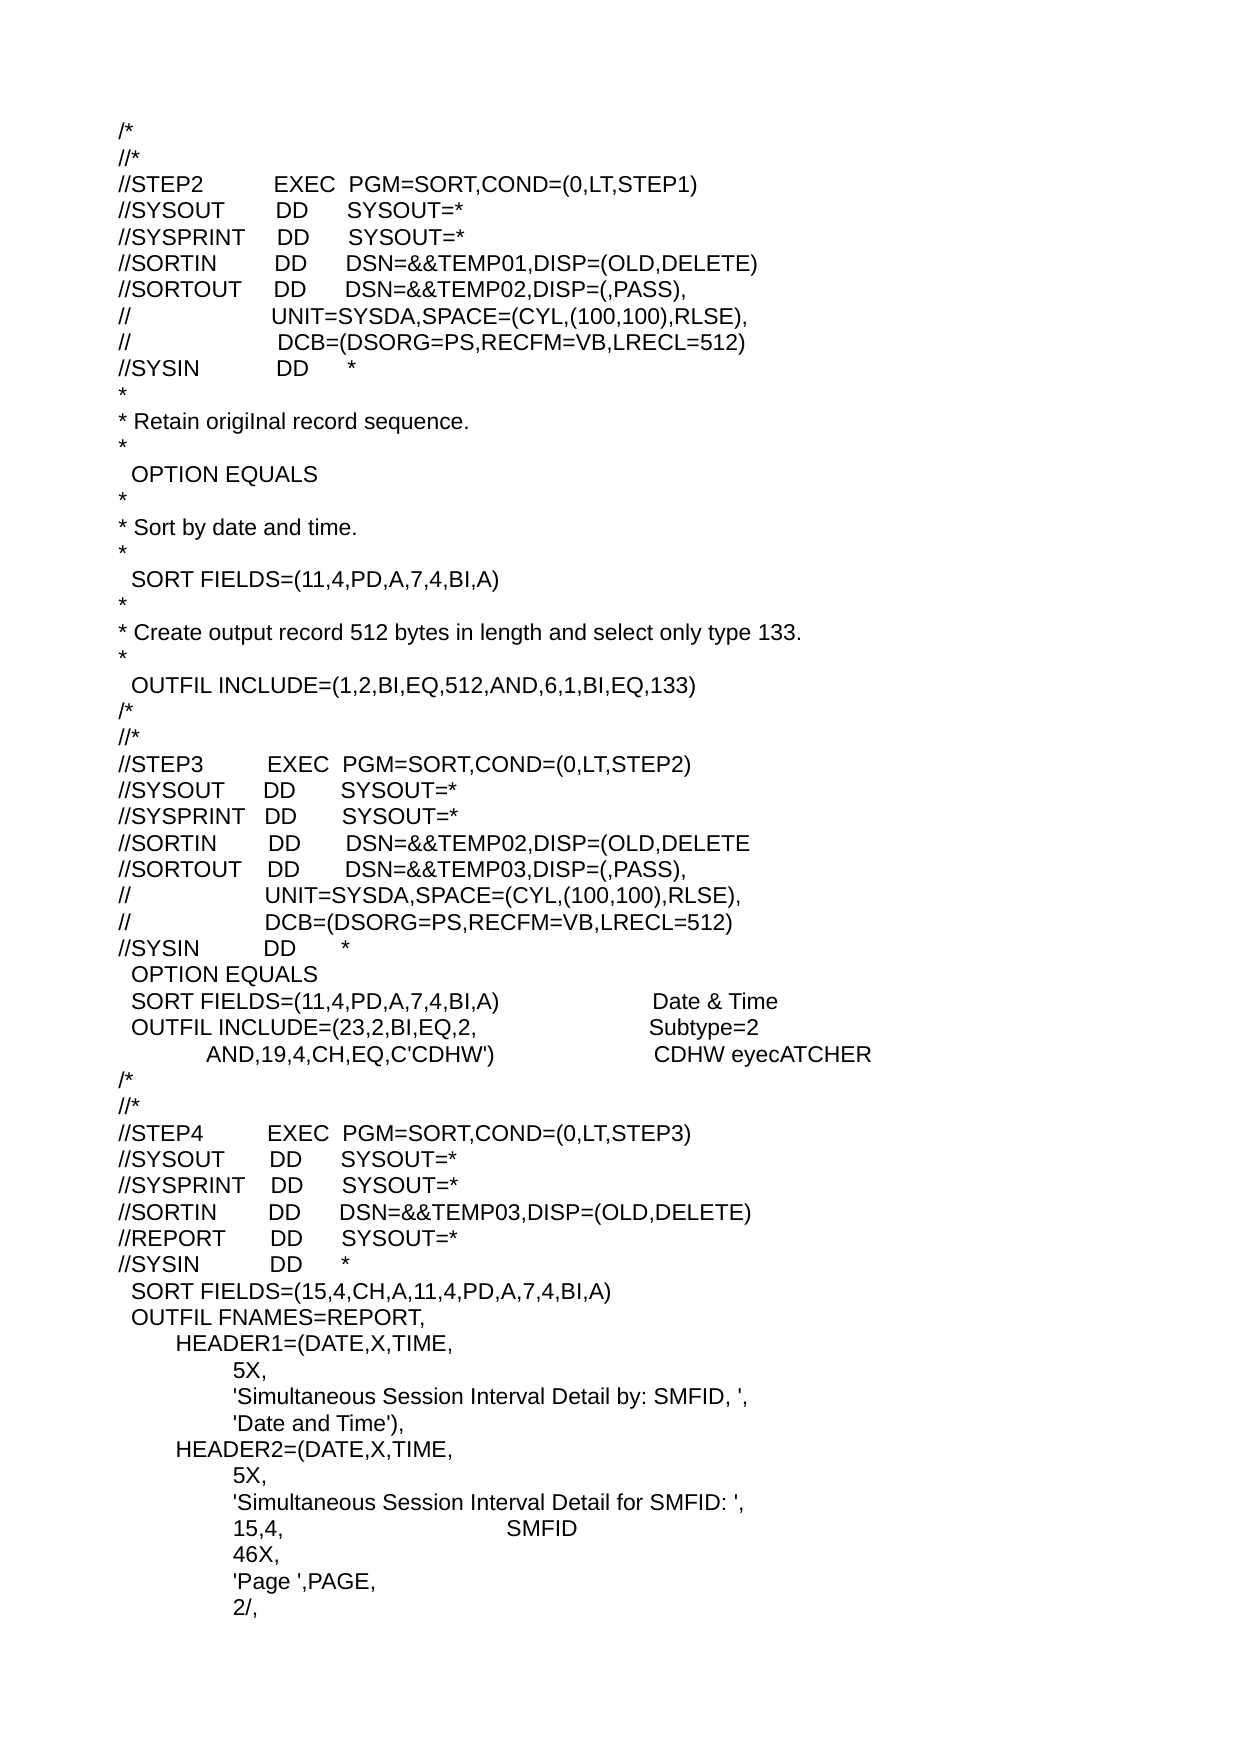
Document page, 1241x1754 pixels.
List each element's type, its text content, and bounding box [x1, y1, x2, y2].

text 'Simultaneous Session Interval Detail by: SMFID, ', [118, 1383, 1122, 1409]
text OUTFIL INCLUDE=(1,2,BI,EQ,512,AND,6,1,BI,EQ,133) [118, 672, 1122, 698]
text //* [118, 724, 1122, 751]
text 2/, [118, 1594, 1122, 1620]
text * [118, 434, 1122, 461]
text AND,19,4,CH,EQ,C'CDHW') CDHW eyecATCHER [118, 1041, 1122, 1067]
text SORT FIELDS=(15,4,CH,A,11,4,PD,A,7,4,BI,A) [118, 1278, 1122, 1304]
text 15,4, SMFID [118, 1515, 1122, 1541]
text /* [118, 1067, 1122, 1093]
text // UNIT=SYSDA,SPACE=(CYL,(100,100),RLSE), [118, 303, 1122, 329]
text //SYSIN DD * [118, 935, 1122, 961]
text //STEP3 EXEC PGM=SORT,COND=(0,LT,STEP2) [118, 751, 1122, 777]
text //SORTOUT DD DSN=&&TEMP03,DISP=(,PASS), [118, 856, 1122, 882]
text /* [118, 118, 1122, 144]
text * [118, 592, 1122, 619]
text //SYSIN DD * [118, 355, 1122, 382]
text 'Page ',PAGE, [118, 1568, 1122, 1594]
text OPTION EQUALS [118, 461, 1122, 487]
text //SYSPRINT DD SYSOUT=* [118, 1172, 1122, 1199]
text //SORTIN DD DSN=&&TEMP01,DISP=(OLD,DELETE) [118, 250, 1122, 276]
text HEADER1=(DATE,X,TIME, [118, 1330, 1122, 1357]
text //* [118, 1093, 1122, 1119]
text SORT FIELDS=(11,4,PD,A,7,4,BI,A) Date & Time [118, 988, 1122, 1014]
text //SYSIN DD * [118, 1251, 1122, 1278]
text * Retain origiInal record sequence. [118, 408, 1122, 434]
text //SORTIN DD DSN=&&TEMP03,DISP=(OLD,DELETE) [118, 1199, 1122, 1225]
text 5X, [118, 1357, 1122, 1383]
text SORT FIELDS=(11,4,PD,A,7,4,BI,A) [118, 566, 1122, 592]
text //SYSOUT DD SYSOUT=* [118, 1146, 1122, 1172]
text * Sort by date and time. [118, 513, 1122, 540]
text 'Date and Time'), [118, 1409, 1122, 1436]
text * [118, 540, 1122, 566]
text //SYSOUT DD SYSOUT=* [118, 777, 1122, 803]
text // UNIT=SYSDA,SPACE=(CYL,(100,100),RLSE), [118, 882, 1122, 909]
text // DCB=(DSORG=PS,RECFM=VB,LRECL=512) [118, 909, 1122, 935]
text OUTFIL INCLUDE=(23,2,BI,EQ,2, Subtype=2 [118, 1014, 1122, 1041]
text 46X, [118, 1541, 1122, 1568]
text OUTFIL FNAMES=REPORT, [118, 1304, 1122, 1330]
text // DCB=(DSORG=PS,RECFM=VB,LRECL=512) [118, 329, 1122, 355]
text //SYSOUT DD SYSOUT=* [118, 197, 1122, 223]
text OPTION EQUALS [118, 961, 1122, 988]
text * [118, 487, 1122, 513]
text //SORTOUT DD DSN=&&TEMP02,DISP=(,PASS), [118, 276, 1122, 303]
text * Create output record 512 bytes in length and select only type 133. [118, 619, 1122, 645]
text * [118, 382, 1122, 408]
text //SYSPRINT DD SYSOUT=* [118, 803, 1122, 830]
text 5X, [118, 1462, 1122, 1488]
text //SORTIN DD DSN=&&TEMP02,DISP=(OLD,DELETE [118, 830, 1122, 856]
text //SYSPRINT DD SYSOUT=* [118, 223, 1122, 250]
text HEADER2=(DATE,X,TIME, [118, 1436, 1122, 1462]
text //STEP2 EXEC PGM=SORT,COND=(0,LT,STEP1) [118, 171, 1122, 197]
text 'Simultaneous Session Interval Detail for SMFID: ', [118, 1488, 1122, 1515]
text //REPORT DD SYSOUT=* [118, 1225, 1122, 1251]
text //* [118, 144, 1122, 171]
text * [118, 645, 1122, 672]
text /* [118, 698, 1122, 724]
text //STEP4 EXEC PGM=SORT,COND=(0,LT,STEP3) [118, 1119, 1122, 1146]
